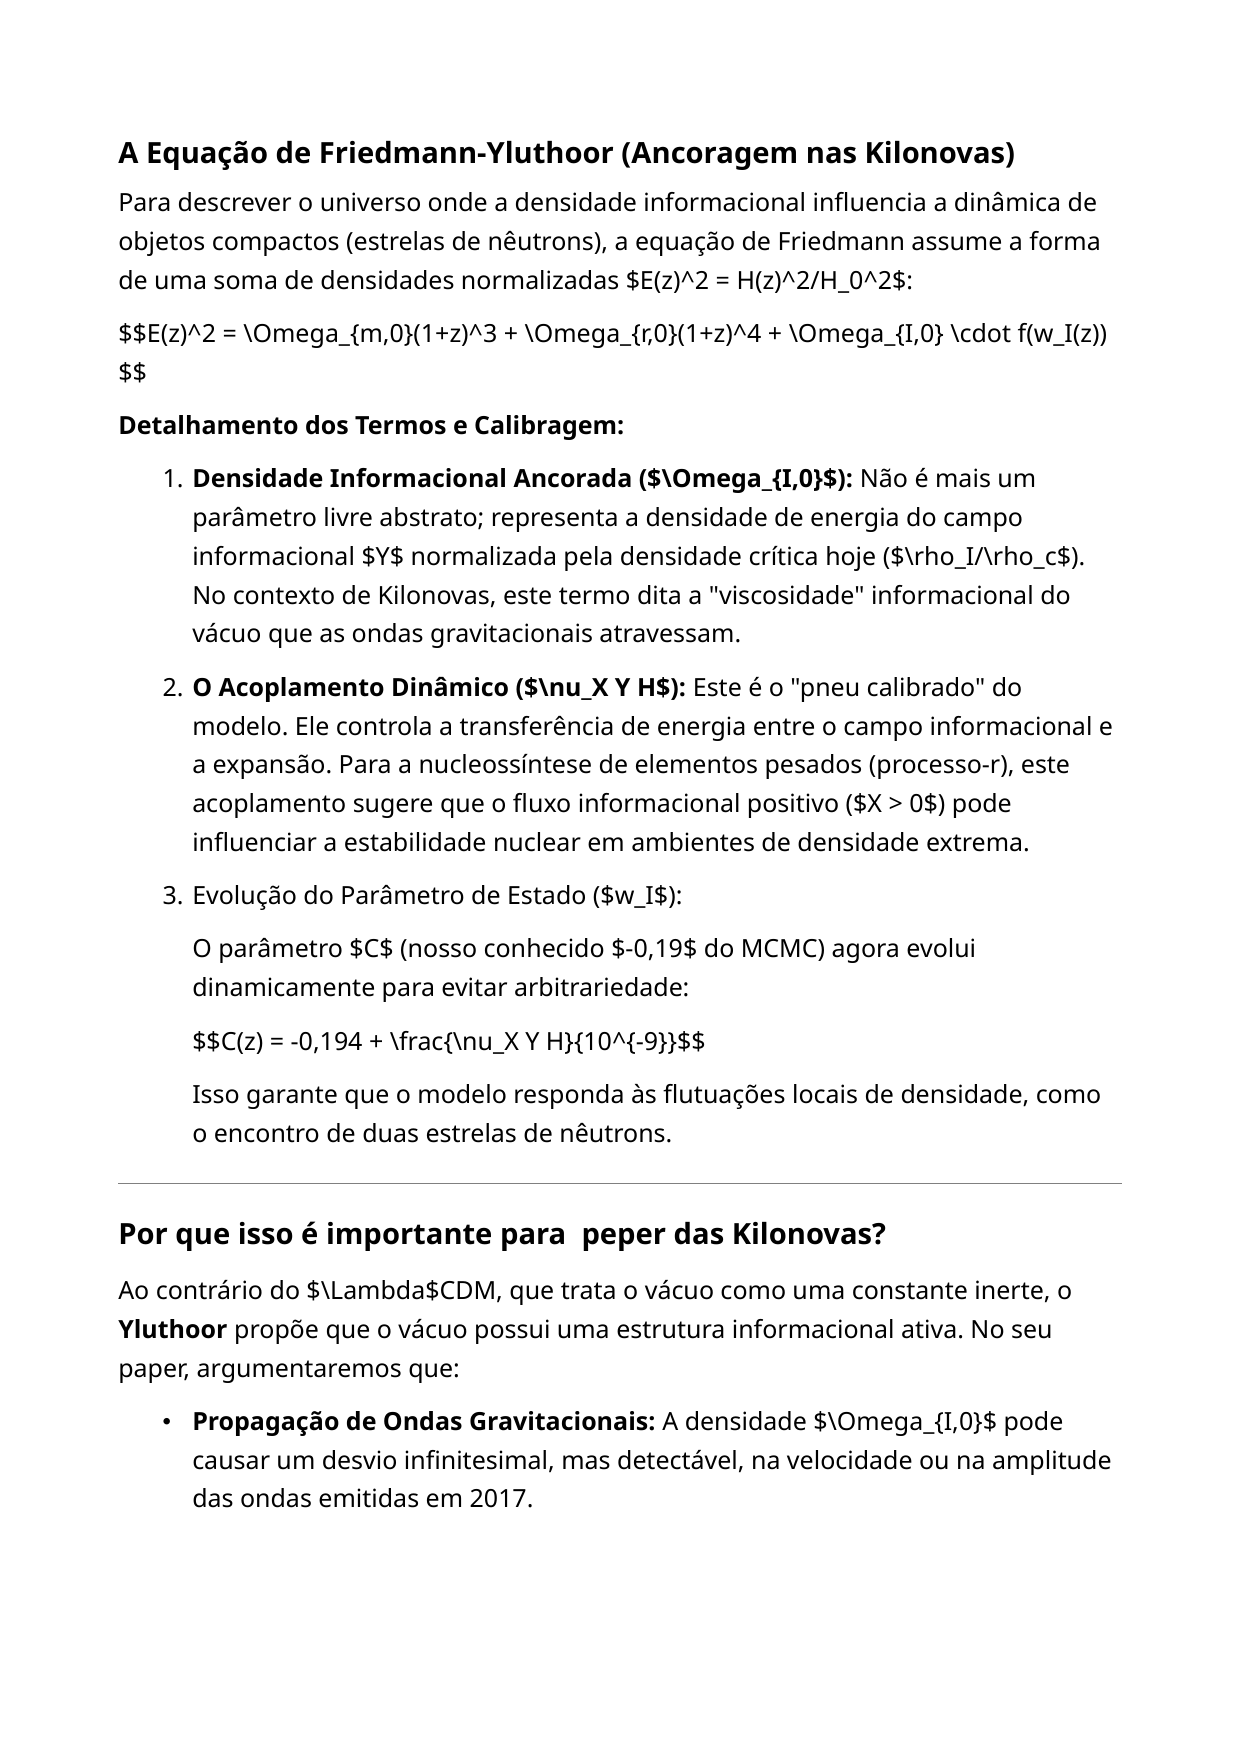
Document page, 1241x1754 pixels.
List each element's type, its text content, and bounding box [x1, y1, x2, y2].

subtitle A Equação de Friedmann-Yluthoor (Ancoragem nas Kilonovas) [118, 133, 1122, 172]
subtitle Por que isso é importante para peper das Kilonovas? [118, 1213, 1122, 1253]
list Densidade Informacional Ancorada ($\Omega_{I,0}$): Não é mais um parâmetro livre abstrato; representa a densidade de energia do campo informacional $Y$ normalizada pela densidade crítica hoje ($\rho_I/\rho_c$). No contexto de Kilonovas, este termo dita a "viscosidade" informacional do vácuo que as ondas gravitacionais atravessam. [162, 461, 1122, 650]
list $$C(z) = -0,194 + \frac{\nu_X Y H}{10^{-9}}$$ [162, 1023, 1122, 1057]
list Propagação de Ondas Gravitacionais: A densidade $\Omega_{I,0}$ pode causar um desvio infinitesimal, mas detectável, na velocidade ou na amplitude das ondas emitidas em 2017. [162, 1403, 1122, 1515]
text $$E(z)^2 = \Omega_{m,0}(1+z)^3 + \Omega_{r,0}(1+z)^4 + \Omega_{I,0} \cdot f(w_I(z))$$ [118, 316, 1122, 388]
subtitle Detalhamento dos Termos e Calibragem: [118, 408, 1122, 442]
list Isso garante que o modelo responda às flutuações locais de densidade, como o encontro de duas estrelas de nêutrons. [162, 1077, 1122, 1149]
list O parâmetro $C$ (nosso conhecido $-0,19$ do MCMC) agora evolui dinamicamente para evitar arbitrariedade: [162, 931, 1122, 1004]
list O Acoplamento Dinâmico ($\nu_X Y H$): Este é o "pneu calibrado" do modelo. Ele controla a transferência de energia entre o campo informacional e a expansão. Para a nucleossíntese de elementos pesados (processo-r), este acoplamento sugere que o fluxo informacional positivo ($X > 0$) pode influenciar a estabilidade nuclear em ambientes de densidade extrema. [162, 669, 1122, 858]
text Ao contrário do $\Lambda$CDM, que trata o vácuo como uma constante inerte, o Yluthoor propõe que o vácuo possui uma estrutura informacional ativa. No seu paper, argumentaremos que: [118, 1273, 1122, 1384]
text Para descrever o universo onde a densidade informacional influencia a dinâmica de objetos compactos (estrelas de nêutrons), a equação de Friedmann assume a forma de uma soma de densidades normalizadas $E(z)^2 = H(z)^2/H_0^2$: [118, 185, 1122, 296]
list Evolução do Parâmetro de Estado ($w_I$): [162, 878, 1122, 912]
